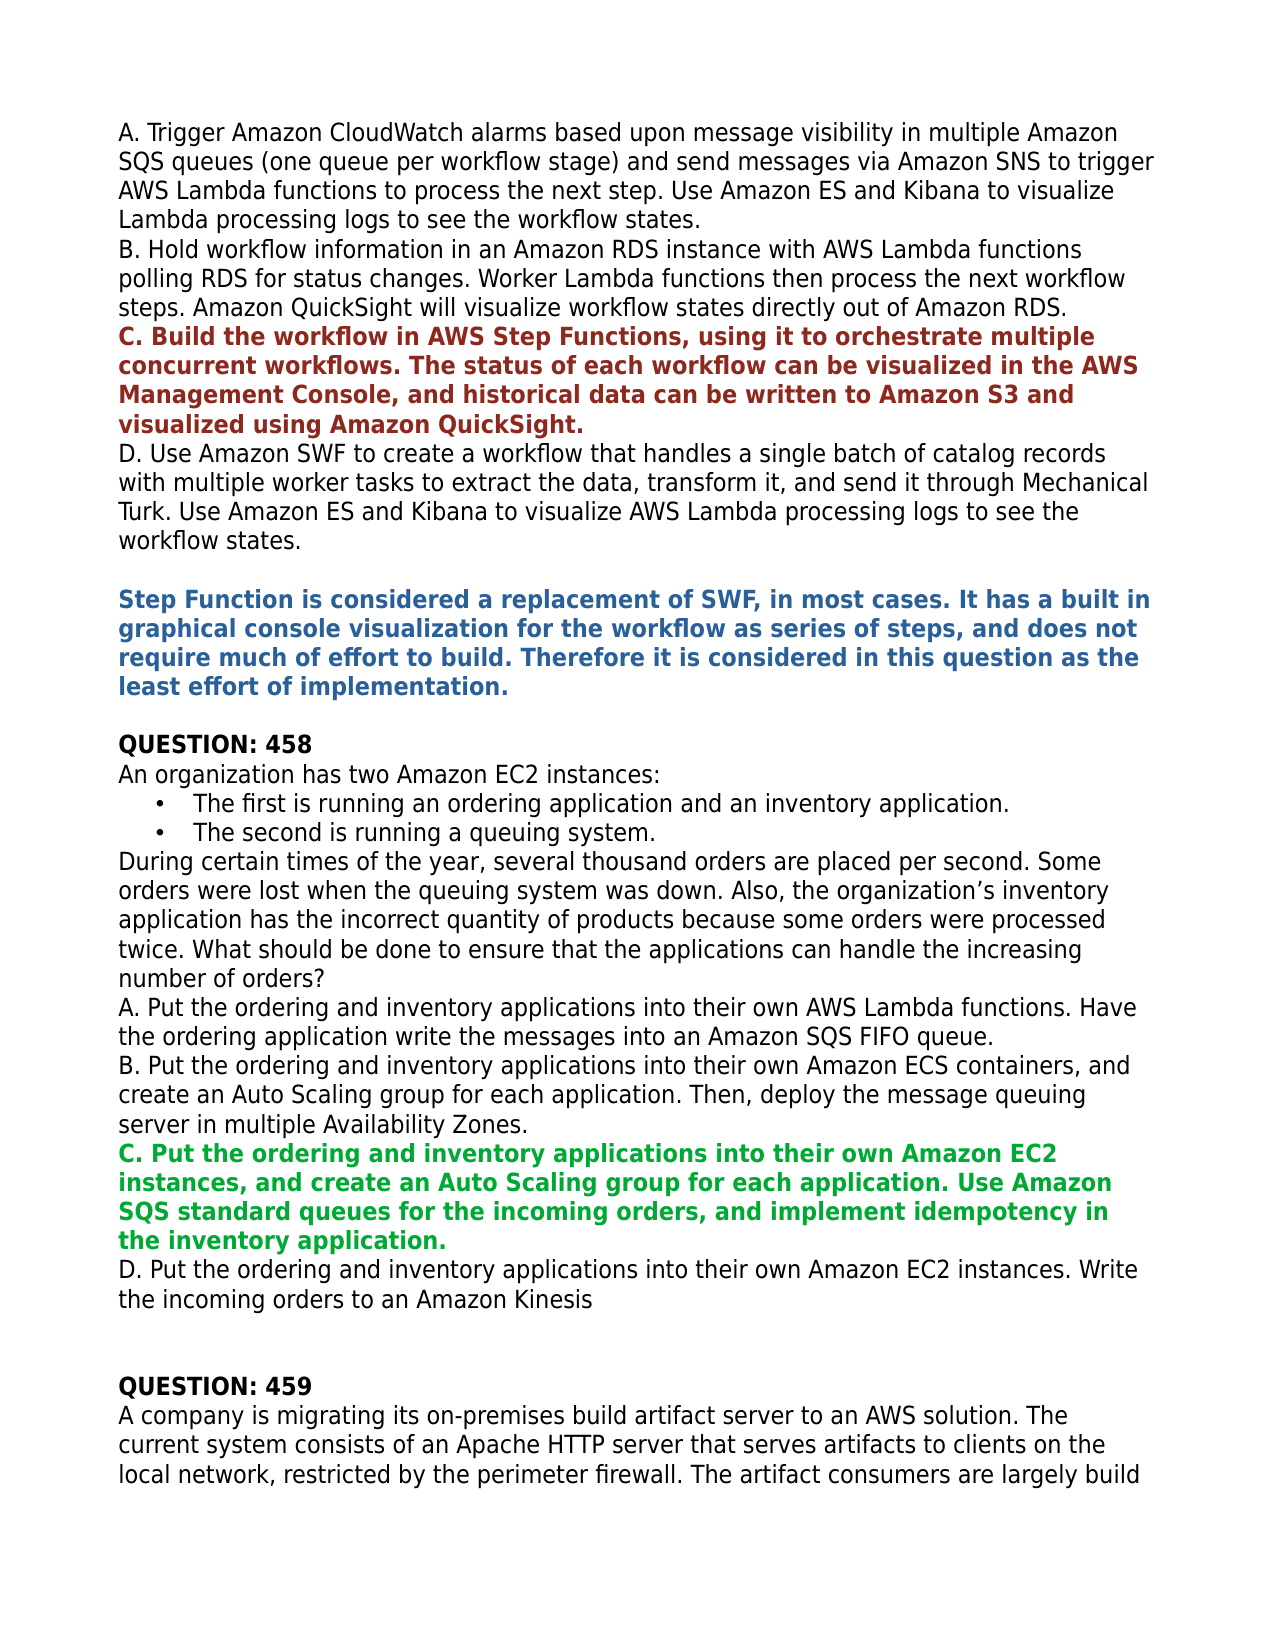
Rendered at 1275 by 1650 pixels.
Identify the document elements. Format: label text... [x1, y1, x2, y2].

text An organization has two Amazon EC2 instances: [118, 760, 1157, 789]
text B. Hold workflow information in an Amazon RDS instance with AWS Lambda functions polling RDS for status changes. Worker Lambda functions then process the next workflow steps. Amazon QuickSight will visualize workflow states directly out of Amazon RDS. [118, 235, 1157, 322]
text D. Use Amazon SWF to create a workflow that handles a single batch of catalog records with multiple worker tasks to extract the data, transform it, and send it through Mechanical Turk. Use Amazon ES and Kibana to visualize AWS Lambda processing logs to see the workflow states. [118, 439, 1157, 556]
list The first is running an ordering application and an inventory application. [156, 789, 1157, 818]
text QUESTION: 459 [118, 1372, 1157, 1401]
text A company is migrating its on-premises build artifact server to an AWS solution. The current system consists of an Apache HTTP server that serves artifacts to clients on the local network, restricted by the perimeter firewall. The artifact consumers are largely build [118, 1401, 1157, 1489]
text Step Function is considered a replacement of SWF, in most cases. It has a built in graphical console visualization for the workflow as series of steps, and does not require much of effort to build. Therefore it is considered in this question as the least effort of implementation. [118, 585, 1157, 701]
text QUESTION: 458 [118, 731, 1157, 760]
text D. Put the ordering and inventory applications into their own Amazon EC2 instances. Write the incoming orders to an Amazon Kinesis [118, 1256, 1157, 1314]
text B. Put the ordering and inventory applications into their own Amazon ECS containers, and [118, 1051, 1157, 1081]
list The second is running a queuing system. [156, 818, 1157, 847]
text A. Trigger Amazon CloudWatch alarms based upon message visibility in multiple Amazon SQS queues (one queue per workflow stage) and send messages via Amazon SNS to trigger AWS Lambda functions to process the next step. Use Amazon ES and Kibana to visualize Lambda processing logs to see the workflow states. [118, 118, 1157, 235]
text During certain times of the year, several thousand orders are placed per second. Some orders were lost when the queuing system was down. Also, the organization’s inventory application has the incorrect quantity of products because some orders were processed twice. What should be done to ensure that the applications can handle the increasing number of orders? [118, 847, 1157, 993]
text A. Put the ordering and inventory applications into their own AWS Lambda functions. Have the ordering application write the messages into an Amazon SQS FIFO queue. [118, 993, 1157, 1051]
text C. Put the ordering and inventory applications into their own Amazon EC2 instances, and create an Auto Scaling group for each application. Use Amazon SQS standard queues for the incoming orders, and implement idempotency in the inventory application. [118, 1139, 1157, 1256]
text C. Build the workflow in AWS Step Functions, using it to orchestrate multiple concurrent workflows. The status of each workflow can be visualized in the AWS Management Console, and historical data can be written to Amazon S3 and visualized using Amazon QuickSight. [118, 322, 1157, 439]
text create an Auto Scaling group for each application. Then, deploy the message queuing server in multiple Availability Zones. [118, 1081, 1157, 1139]
